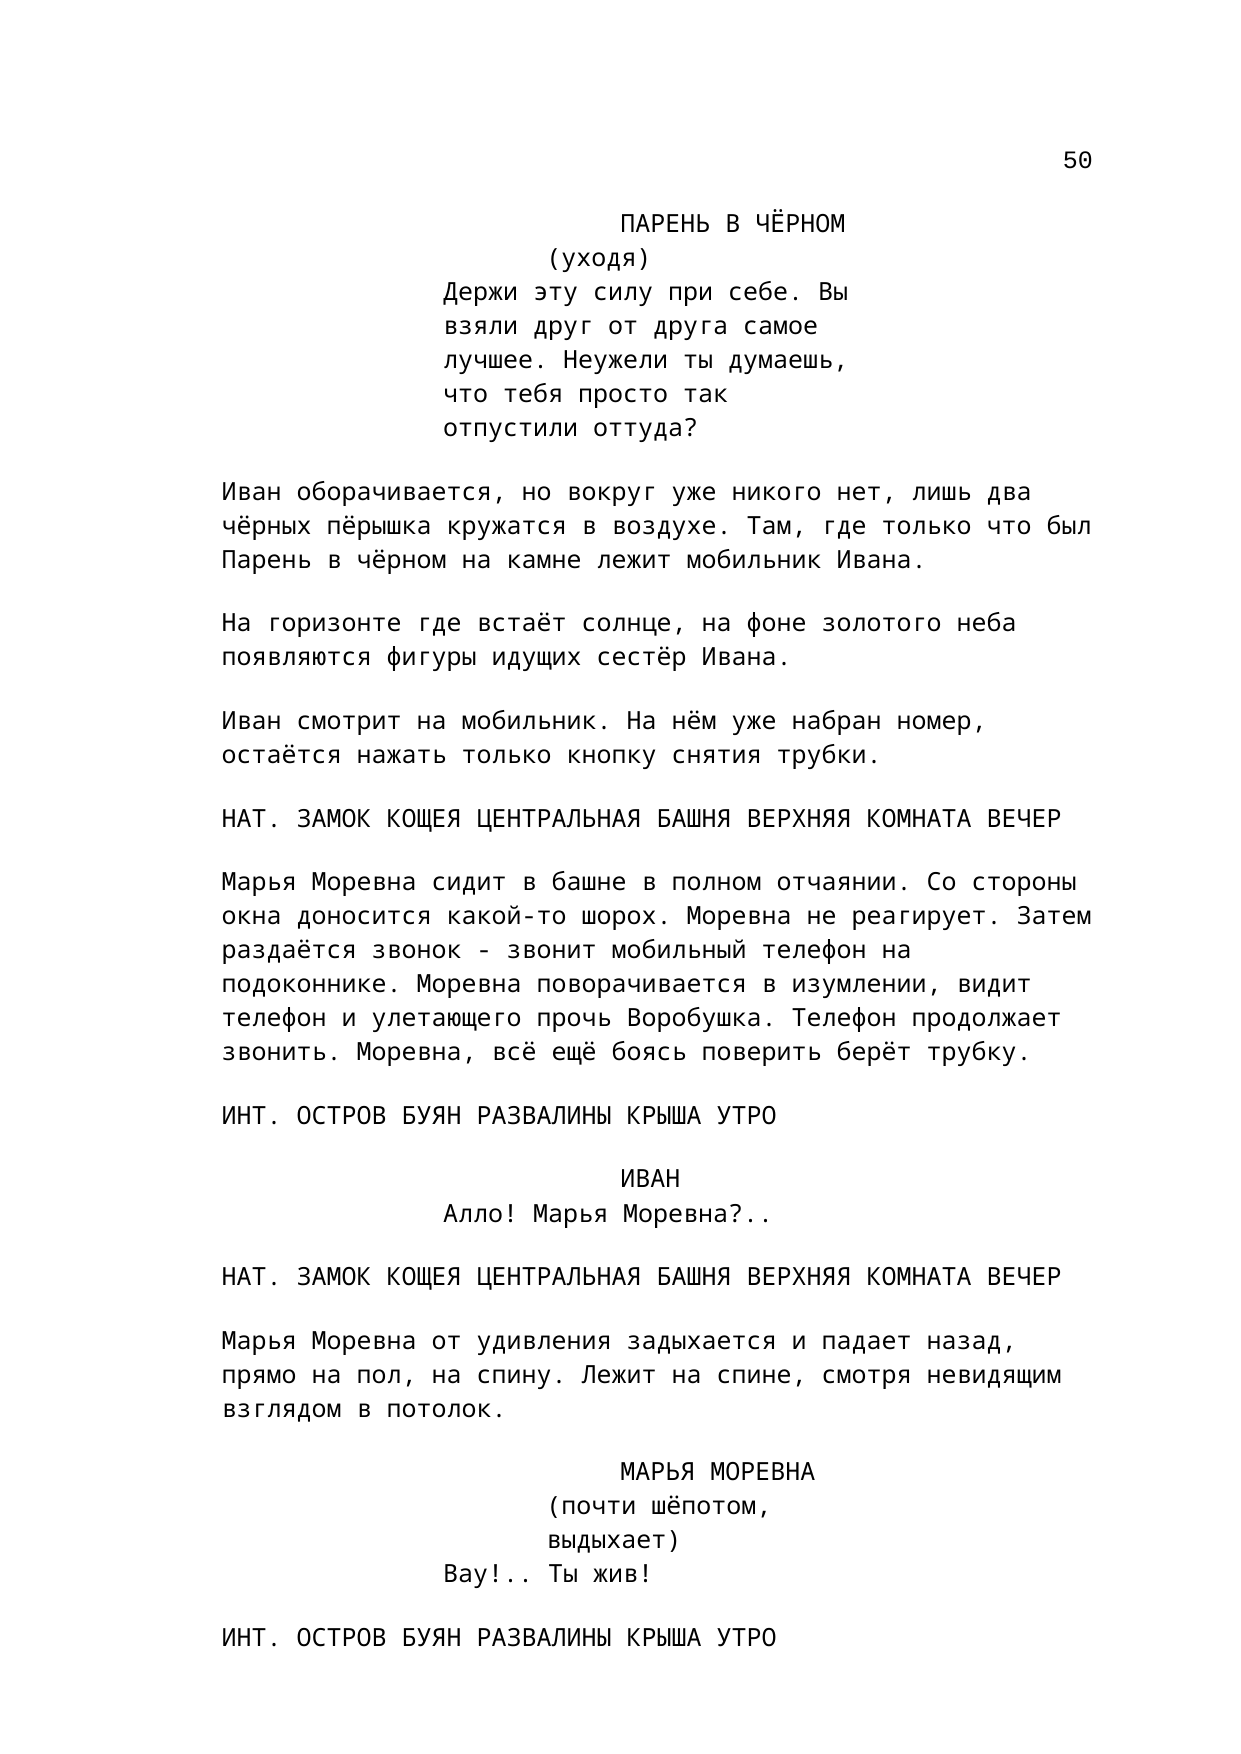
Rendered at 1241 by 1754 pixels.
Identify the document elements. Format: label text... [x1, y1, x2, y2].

text Марья Моревна сидит в башне в полном отчаянии. Со стороны окна доносится какой-то шорох. Моревна не реагирует. Затем раздаётся звонок - звонит мобильный телефон на подоконнике. Моревна поворачивается в изумлении, видит телефон и улетающего прочь Воробушка. Телефон продолжает звонить. Моревна, всё ещё боясь поверить берёт трубку. [221, 864, 1093, 1068]
text Алло! Марья Моревна?.. [443, 1195, 871, 1229]
text (уходя) [546, 239, 871, 273]
text МАРЬЯ МОРЕВНА [620, 1454, 1093, 1488]
text На горизонте где встаёт солнце, на фоне золотого неба появляются фигуры идущих сестёр Ивана. [221, 605, 1093, 673]
text Держи эту силу при себе. Вы взяли друг от друга самое лучшее. Неужели ты думаешь, что тебя просто так отпустили оттуда? [443, 273, 871, 444]
text ПАРЕНЬ В ЧЁРНОМ [620, 205, 1093, 239]
text Марья Моревна от удивления задыхается и падает назад, прямо на пол, на спину. Лежит на спине, смотря невидящим взглядом в потолок. [221, 1322, 1093, 1424]
text (почти шёпотом, выдыхает) [546, 1488, 871, 1556]
text ИНТ. ОСТРОВ БУЯН РАЗВАЛИНЫ КРЫША УТРО [221, 1098, 1093, 1132]
text Иван смотрит на мобильник. На нём уже набран номер, остаётся нажать только кнопку снятия трубки. [221, 703, 1093, 771]
text Вау!.. Ты жив! [443, 1556, 871, 1590]
text Иван оборачивается, но вокруг уже никого нет, лишь два чёрных пёрышка кружатся в воздухе. Там, где только что был Парень в чёрном на камне лежит мобильник Ивана. [221, 473, 1093, 576]
text НАТ. ЗАМОК КОЩЕЯ ЦЕНТРАЛЬНАЯ БАШНЯ ВЕРХНЯЯ КОМНАТА ВЕЧЕР [221, 1259, 1093, 1293]
text ИВАН [620, 1161, 1093, 1195]
text НАТ. ЗАМОК КОЩЕЯ ЦЕНТРАЛЬНАЯ БАШНЯ ВЕРХНЯЯ КОМНАТА ВЕЧЕР [221, 800, 1093, 834]
text ИНТ. ОСТРОВ БУЯН РАЗВАЛИНЫ КРЫША УТРО [221, 1620, 1093, 1654]
